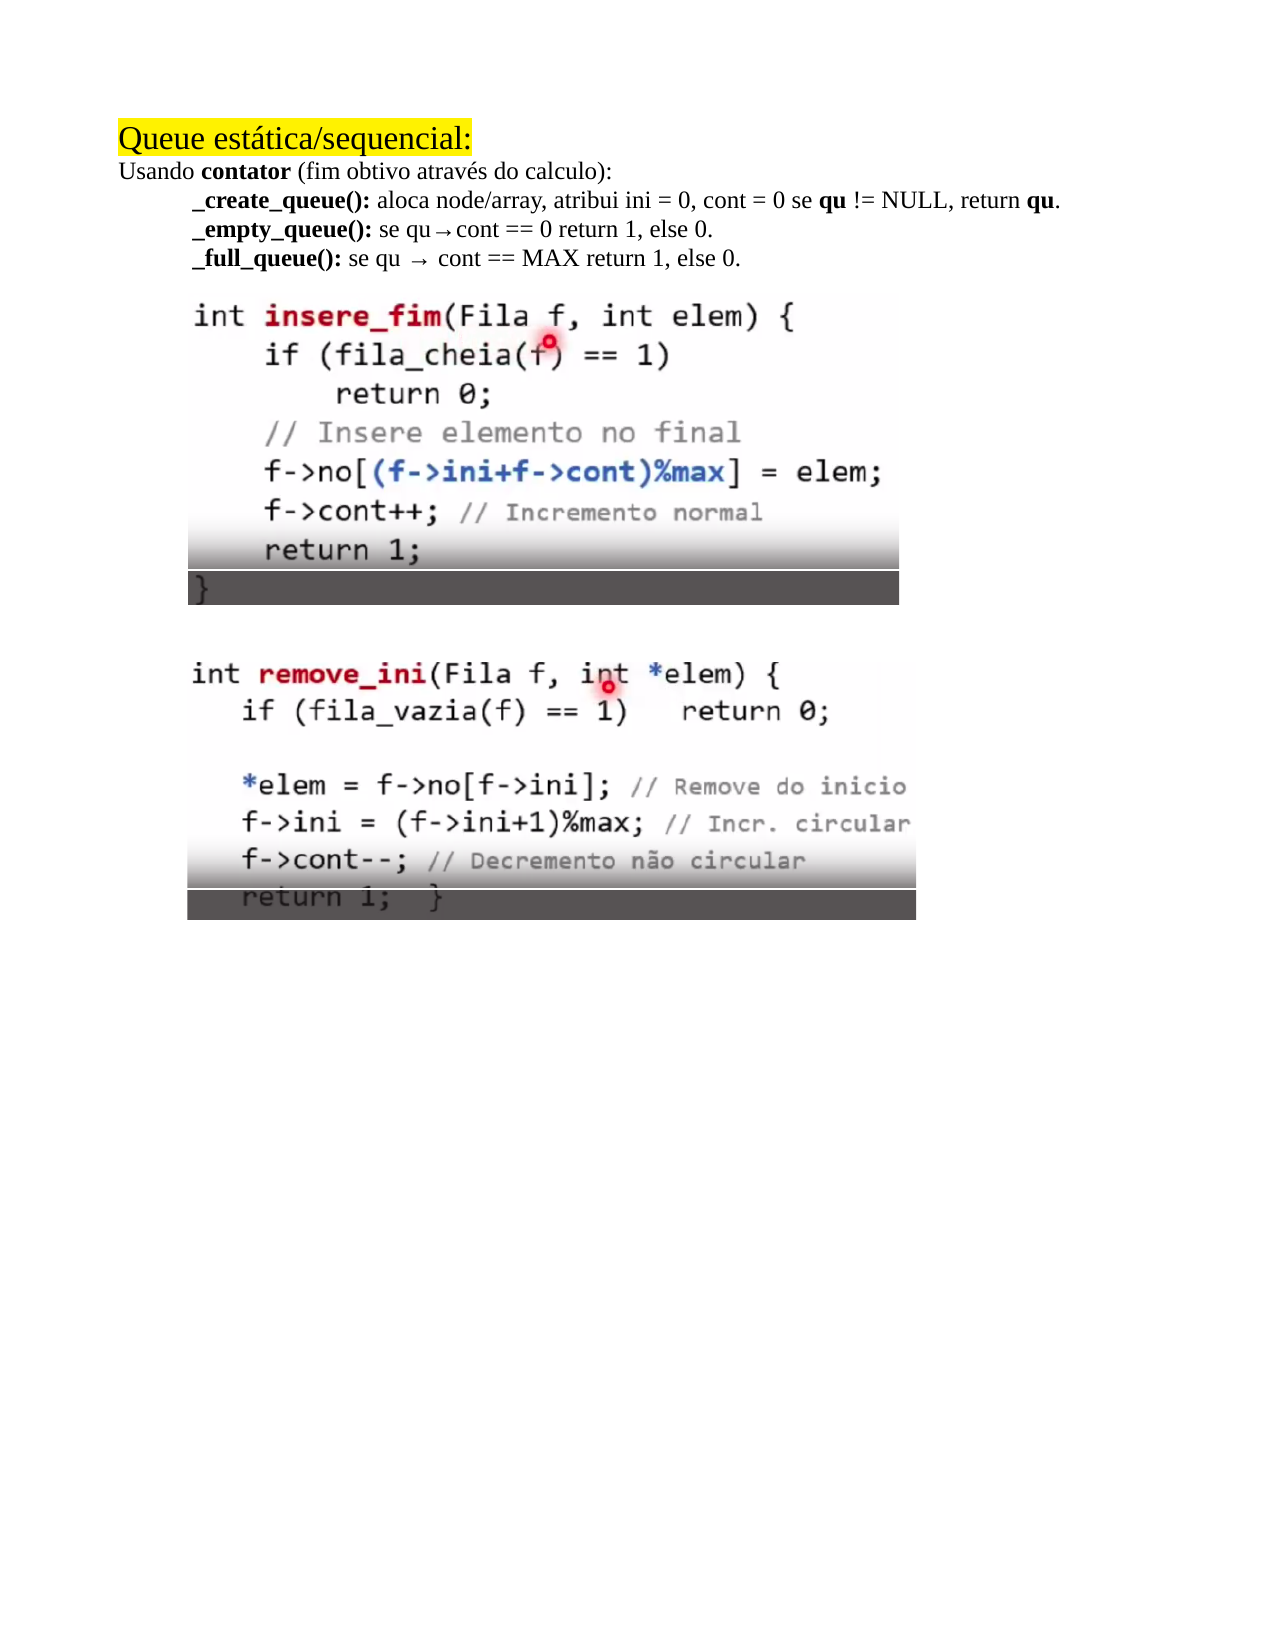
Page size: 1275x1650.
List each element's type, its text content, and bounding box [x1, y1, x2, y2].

text Queue estática/sequencial: [118, 118, 1157, 156]
text _full_queue(): se qu → cont == MAX return 1, else 0. [118, 243, 1157, 271]
text _create_queue(): aloca node/array, atribui ini = 0, cont = 0 se qu != NULL, return qu. [118, 185, 1157, 214]
picture [188, 293, 900, 605]
text Usando contator (fim obtivo através do calculo): [118, 156, 1157, 185]
picture [187, 662, 917, 920]
text _empty_queue(): se qu→cont == 0 return 1, else 0. [118, 214, 1157, 243]
